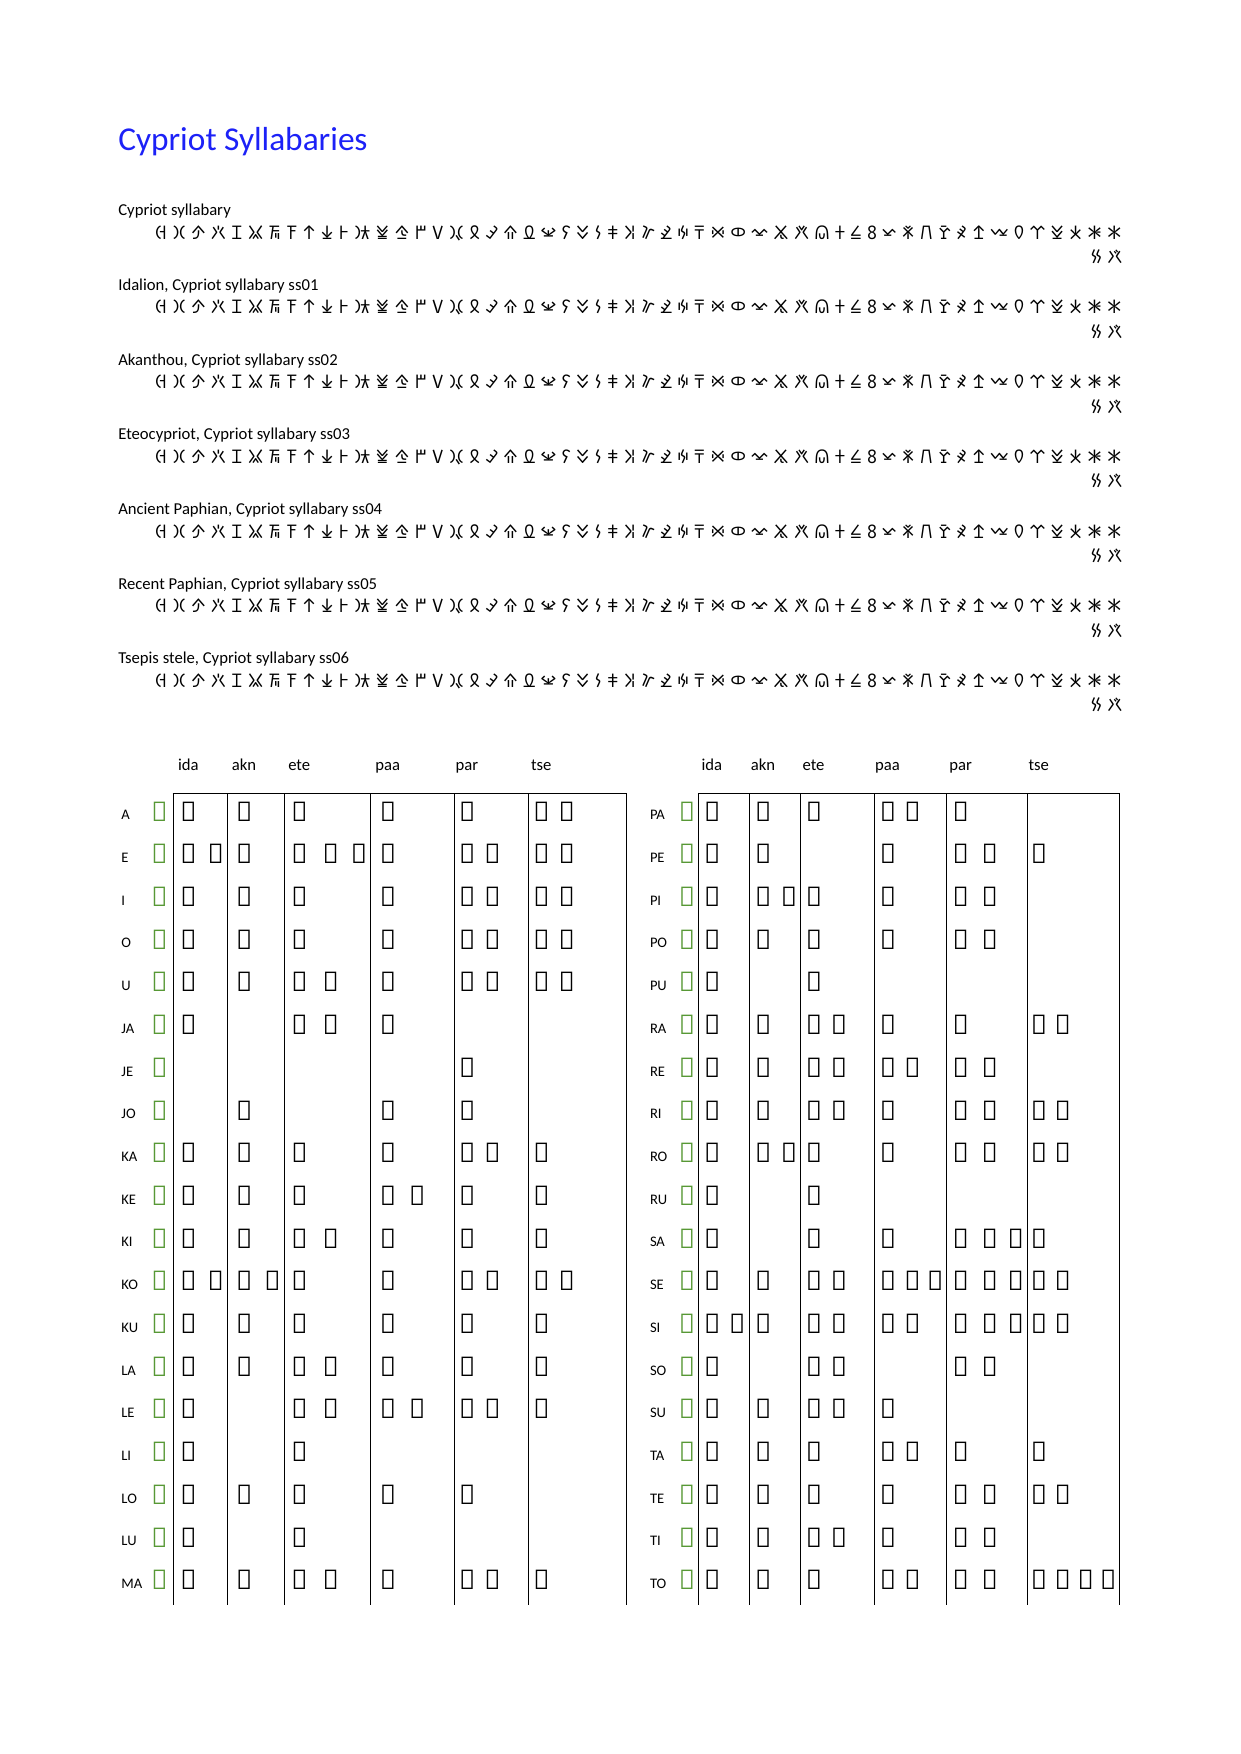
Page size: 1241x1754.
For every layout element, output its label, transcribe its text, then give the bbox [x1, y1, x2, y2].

table_cell 𐠧 [699, 1178, 725, 1220]
table_cell [924, 1391, 946, 1434]
table_cell [850, 777, 874, 793]
table_cell 𐠋 [455, 1178, 479, 1220]
table_cell [121, 777, 145, 793]
table_cell [627, 793, 650, 836]
table_cell 𐠄 [529, 964, 554, 1007]
table_cell [1097, 1519, 1119, 1562]
table_cell [602, 794, 626, 836]
table_cell [901, 1092, 923, 1135]
table_cell [314, 1135, 346, 1177]
table_cell [346, 1135, 370, 1177]
table_header akn [227, 751, 260, 777]
table_cell 𐠡 [947, 921, 975, 964]
table_cell 𐠮 [947, 1476, 975, 1519]
table_cell [145, 777, 173, 793]
table_cell [314, 794, 346, 836]
table_cell [455, 1434, 479, 1476]
table_cell 𐠮 [1050, 1476, 1074, 1519]
table_cell [529, 1007, 554, 1049]
table_cell 𐠦 [1050, 1135, 1074, 1177]
table_cell [405, 1263, 429, 1306]
table_cell [405, 836, 429, 878]
table_cell 𐠟 [699, 836, 725, 878]
table_cell 𐠍 [260, 1263, 284, 1306]
table_cell [1074, 1434, 1097, 1476]
table_cell [204, 1049, 227, 1092]
table_cell 𐠪 [947, 1306, 975, 1348]
table_cell [850, 1306, 874, 1348]
table_cell [627, 1476, 650, 1519]
table_cell 𐠩 [750, 1263, 777, 1306]
table_cell [1004, 1007, 1027, 1049]
table_cell 𐠏 [174, 1348, 203, 1391]
table_header [602, 751, 626, 777]
table_cell 𐠯 [750, 1519, 777, 1562]
table_cell [675, 777, 698, 793]
table_cell [405, 921, 429, 964]
table_cell A [121, 793, 145, 836]
table_cell [405, 1135, 429, 1177]
table_cell [627, 921, 650, 964]
table_cell [777, 836, 800, 878]
table_cell [777, 1306, 800, 1348]
table_cell [924, 794, 946, 836]
table_cell [504, 1476, 528, 1519]
table_cell [260, 1306, 284, 1348]
table_cell [579, 1519, 602, 1562]
table_cell [901, 836, 923, 878]
table_cell [455, 1007, 479, 1049]
table_cell 𐠪 [1028, 1306, 1050, 1348]
table_cell [504, 1135, 528, 1177]
table_cell KU [121, 1306, 145, 1348]
table_cell 𐠎 [174, 1306, 203, 1348]
table_cell 𐠌 [285, 1220, 314, 1263]
table_cell [554, 1049, 578, 1092]
table_cell [554, 1519, 578, 1562]
table_cell 𐠃 [529, 921, 554, 964]
table_cell 𐠠 [750, 879, 777, 921]
table_cell [924, 964, 946, 1007]
table_cell [260, 1220, 284, 1263]
table_cell [946, 777, 975, 793]
table_cell 𐠁 [455, 836, 479, 878]
table_cell [504, 1007, 528, 1049]
table_cell [1074, 1007, 1097, 1049]
table_cell [602, 879, 626, 921]
table_cell [1004, 1391, 1027, 1434]
table_cell [1004, 1434, 1027, 1476]
table_cell 𐠃 [455, 921, 479, 964]
table_cell 𐠏 [228, 1348, 260, 1391]
table_cell [725, 964, 749, 1007]
table_cell [173, 777, 203, 793]
table_cell [777, 1263, 800, 1306]
table_cell [602, 1519, 626, 1562]
table_cell [850, 1007, 874, 1049]
table_cell 𐠯 [827, 1519, 850, 1562]
table_cell 𐠤 [750, 1049, 777, 1092]
table_cell 𐠐 [371, 1391, 404, 1434]
table_cell 𐠡 [699, 921, 725, 964]
table_cell 𐠪 [901, 1306, 923, 1348]
table_header paa [874, 751, 901, 777]
table_cell [627, 1220, 650, 1263]
table_cell [429, 1391, 454, 1434]
table_cell [480, 1220, 504, 1263]
table_cell [579, 1220, 602, 1263]
table_cell [777, 921, 800, 964]
table_cell 𐠞 [875, 794, 901, 836]
table_cell [850, 1519, 874, 1562]
table_cell [924, 836, 946, 878]
table_cell [429, 879, 454, 921]
table_cell [850, 964, 874, 1007]
table_cell [1097, 1092, 1119, 1135]
table_cell [429, 1007, 454, 1049]
table_cell [924, 1476, 946, 1519]
table_cell [1028, 964, 1050, 1007]
table_cell 𐠯 [975, 1519, 1004, 1562]
table_cell 𐠄 [480, 964, 504, 1007]
table_cell 𐠍 [480, 1263, 504, 1306]
table_cell [924, 1519, 946, 1562]
table_cell 𐠏 [145, 1348, 173, 1391]
table_cell [346, 1092, 370, 1135]
table_header [777, 751, 800, 777]
table_cell [1004, 1178, 1027, 1220]
table_cell 𐠁 [346, 836, 370, 878]
table_cell [260, 1092, 284, 1135]
table_cell JO [121, 1092, 145, 1135]
table_cell 𐠟 [947, 836, 975, 878]
table_cell [1074, 1476, 1097, 1519]
table_cell 𐠂 [480, 879, 504, 921]
table_header [650, 751, 674, 777]
table_cell [405, 777, 429, 793]
table_cell 𐠁 [145, 836, 173, 878]
table_cell [1004, 1562, 1027, 1604]
table_cell SA [650, 1220, 674, 1263]
table_cell 𐠰 [901, 1562, 923, 1604]
table_cell [284, 777, 314, 793]
table_cell 𐠔 [480, 1562, 504, 1604]
table_cell LU [121, 1519, 145, 1562]
table_cell 𐠆 [455, 1049, 479, 1092]
table_cell [504, 964, 528, 1007]
table_cell 𐠩 [801, 1263, 827, 1306]
table_cell [579, 794, 602, 836]
table_header tse [1027, 751, 1050, 777]
table_cell 𐠟 [1028, 836, 1050, 878]
table_cell [314, 1476, 346, 1519]
table_cell 𐠀 [554, 794, 578, 836]
table_cell SE [650, 1263, 674, 1306]
table_cell [777, 1178, 800, 1220]
table_cell [455, 1519, 479, 1562]
table_cell 𐠭 [1028, 1434, 1050, 1476]
table_cell [260, 1519, 284, 1562]
table_cell [627, 836, 650, 878]
table_cell [627, 1092, 650, 1135]
table_cell 𐠅 [314, 1007, 346, 1049]
table_cell [346, 1263, 370, 1306]
table_cell [924, 879, 946, 921]
table_cell 𐠩 [1004, 1263, 1027, 1306]
table_cell [975, 794, 1004, 836]
table_cell 𐠀 [145, 793, 173, 836]
table_cell [627, 1562, 650, 1604]
table_cell 𐠥 [801, 1092, 827, 1135]
table_cell [405, 879, 429, 921]
table_cell [1050, 964, 1074, 1007]
table_cell 𐠨 [875, 1220, 901, 1263]
table_cell 𐠠 [975, 879, 1004, 921]
table_header par [454, 751, 479, 777]
table_cell [204, 1007, 227, 1049]
table_cell [1074, 1178, 1097, 1220]
table_cell [1097, 1178, 1119, 1220]
table_cell 𐠌 [455, 1220, 479, 1263]
table_cell [346, 1562, 370, 1604]
table_cell [901, 879, 923, 921]
table_cell [174, 1049, 203, 1092]
table_cell [827, 1476, 850, 1519]
table_cell [504, 1220, 528, 1263]
table_cell 𐠅 [145, 1007, 173, 1049]
table_cell 𐠦 [801, 1135, 827, 1177]
table_cell 𐠔 [455, 1562, 479, 1604]
table_cell [750, 1178, 777, 1220]
table_cell [429, 777, 454, 793]
table_cell [260, 1348, 284, 1391]
table_cell [924, 1220, 946, 1263]
table_cell [901, 1135, 923, 1177]
table_cell [314, 1092, 346, 1135]
table_cell [875, 964, 901, 1007]
table_header [314, 751, 346, 777]
table_cell [901, 1348, 923, 1391]
table_cell 𐠫 [675, 1348, 698, 1391]
table_cell [850, 879, 874, 921]
table_cell [749, 777, 777, 793]
table_cell 𐠩 [1028, 1263, 1050, 1306]
table_cell [750, 964, 777, 1007]
table_cell [1097, 1049, 1119, 1092]
table_header [1004, 751, 1027, 777]
table_cell [602, 1135, 626, 1177]
table_cell [554, 1178, 578, 1220]
table_cell [975, 1007, 1004, 1049]
table_cell [602, 1007, 626, 1049]
table_cell 𐠪 [1050, 1306, 1074, 1348]
table_cell [429, 1348, 454, 1391]
table_cell [346, 1220, 370, 1263]
table_cell [480, 1434, 504, 1476]
table_cell 𐠣 [801, 1007, 827, 1049]
table_cell [174, 1092, 203, 1135]
table_cell 𐠮 [801, 1476, 827, 1519]
table_header [901, 751, 923, 777]
text 𐠀 𐠁 𐠂 𐠃 𐠄 𐠅 𐠈 𐠊 𐠋 𐠌 𐠍 𐠎 𐠏 𐠐 𐠑 𐠒 𐠓 𐠔 𐠕 𐠖 𐠗 𐠘 𐠙 𐠚 𐠛 𐠜 𐠝 𐠞 𐠟 𐠠 𐠡 𐠢 𐠣 𐠤 𐠥 𐠦 𐠧 𐠨 𐠩 𐠪 𐠫 𐠬 𐠭 𐠮 𐠯 𐠰 𐠱 𐠲 𐠳 𐠴 𐠵 𐠷 𐠸 𐠼 𐠿 [118, 521, 1122, 570]
table_cell [627, 879, 650, 921]
table_cell [901, 1519, 923, 1562]
table_cell [204, 1434, 227, 1476]
table_cell [346, 964, 370, 1007]
table_cell [850, 1178, 874, 1220]
table_cell [405, 1519, 429, 1562]
table_cell [924, 1007, 946, 1049]
table_cell [975, 777, 1004, 793]
table_cell [480, 1092, 504, 1135]
table_cell [429, 964, 454, 1007]
table_cell [1097, 777, 1119, 793]
table_cell 𐠐 [145, 1391, 173, 1434]
table_cell 𐠤 [901, 1049, 923, 1092]
table_cell [204, 1092, 227, 1135]
table_cell [228, 1391, 260, 1434]
table_cell 𐠑 [174, 1434, 203, 1476]
table_cell 𐠞 [901, 794, 923, 836]
table_cell 𐠄 [285, 964, 314, 1007]
table_cell [314, 1049, 346, 1092]
table_cell [579, 1178, 602, 1220]
table_cell 𐠡 [975, 921, 1004, 964]
table_cell 𐠅 [174, 1007, 203, 1049]
table_cell TE [650, 1476, 674, 1519]
table_cell 𐠩 [875, 1263, 901, 1306]
table_cell [827, 964, 850, 1007]
table_cell 𐠞 [947, 794, 975, 836]
table_cell [529, 1092, 554, 1135]
table_cell 𐠅 [371, 1007, 404, 1049]
table_cell 𐠍 [371, 1263, 404, 1306]
table_cell 𐠎 [529, 1306, 554, 1348]
table_cell 𐠥 [750, 1092, 777, 1135]
text Eteocypriot, Cypriot syllabary ss03 [118, 423, 1122, 444]
table_cell [405, 1434, 429, 1476]
table_cell [429, 1434, 454, 1476]
table_cell 𐠂 [371, 879, 404, 921]
table_cell [204, 777, 227, 793]
table_cell 𐠃 [285, 921, 314, 964]
table_cell [554, 1135, 578, 1177]
table_cell 𐠣 [699, 1007, 725, 1049]
table_cell [228, 1519, 260, 1562]
table_cell KE [121, 1178, 145, 1220]
table_cell [1074, 879, 1097, 921]
table_cell [725, 1220, 749, 1263]
table_cell [975, 1178, 1004, 1220]
table_cell SU [650, 1391, 674, 1434]
table_cell 𐠰 [947, 1562, 975, 1604]
table_cell [504, 879, 528, 921]
table_cell 𐠯 [699, 1519, 725, 1562]
table_cell [725, 1434, 749, 1476]
table_cell [626, 777, 650, 793]
table_cell [725, 1391, 749, 1434]
table_cell 𐠰 [675, 1562, 698, 1604]
table_cell [602, 921, 626, 964]
table_cell [602, 777, 626, 793]
table_cell [504, 777, 528, 793]
table_cell 𐠢 [699, 964, 725, 1007]
table_cell [1074, 1348, 1097, 1391]
table_cell 𐠂 [455, 879, 479, 921]
table_cell [850, 1263, 874, 1306]
table_cell 𐠬 [875, 1391, 901, 1434]
table_cell 𐠃 [174, 921, 203, 964]
table_cell LE [121, 1391, 145, 1434]
table_cell [260, 1135, 284, 1177]
table_cell 𐠔 [145, 1562, 173, 1604]
table_cell JA [121, 1007, 145, 1049]
table_cell [827, 1434, 850, 1476]
table_cell [504, 836, 528, 878]
table_cell [204, 1391, 227, 1434]
table_header [1097, 751, 1119, 777]
table_cell 𐠡 [801, 921, 827, 964]
table_cell [346, 1306, 370, 1348]
table_cell 𐠑 [285, 1434, 314, 1476]
table_cell 𐠦 [699, 1135, 725, 1177]
table_cell [346, 1519, 370, 1562]
table_cell 𐠭 [750, 1434, 777, 1476]
table_cell [228, 1434, 260, 1476]
table_cell [346, 777, 370, 793]
table_header [504, 751, 528, 777]
table_cell 𐠋 [405, 1178, 429, 1220]
table_cell [1074, 1049, 1097, 1092]
table_cell [1050, 1178, 1074, 1220]
table_cell 𐠫 [947, 1348, 975, 1391]
table_cell [579, 964, 602, 1007]
table_cell 𐠊 [285, 1135, 314, 1177]
table_cell 𐠒 [371, 1476, 404, 1519]
table_cell [901, 921, 923, 964]
table_cell [370, 777, 404, 793]
table_cell 𐠠 [875, 879, 901, 921]
table_cell [827, 921, 850, 964]
table_cell 𐠍 [204, 1263, 227, 1306]
table_cell 𐠮 [699, 1476, 725, 1519]
table_cell [371, 1434, 404, 1476]
table_cell [579, 1306, 602, 1348]
table_cell 𐠈 [145, 1092, 173, 1135]
table_header [725, 751, 749, 777]
table_cell [346, 1348, 370, 1391]
table_cell [1097, 794, 1119, 836]
table_cell 𐠬 [699, 1391, 725, 1434]
table_cell 𐠪 [1004, 1306, 1027, 1348]
table_cell [204, 1476, 227, 1519]
table_cell PO [650, 921, 674, 964]
table_cell 𐠢 [801, 964, 827, 1007]
table_cell 𐠤 [675, 1049, 698, 1092]
table_cell 𐠥 [827, 1092, 850, 1135]
table_cell 𐠂 [529, 879, 554, 921]
table_header [975, 751, 1004, 777]
table_cell 𐠟 [675, 836, 698, 878]
table_cell 𐠁 [228, 836, 260, 878]
table_cell 𐠨 [975, 1220, 1004, 1263]
table_cell [627, 964, 650, 1007]
table_cell 𐠊 [529, 1135, 554, 1177]
table_cell [504, 1049, 528, 1092]
table_cell [875, 1178, 901, 1220]
table_cell [1050, 1348, 1074, 1391]
table_cell [579, 921, 602, 964]
table_cell [725, 836, 749, 878]
table_cell 𐠪 [675, 1306, 698, 1348]
table_cell 𐠄 [455, 964, 479, 1007]
table_cell [602, 836, 626, 878]
table_cell [924, 921, 946, 964]
table_cell 𐠦 [675, 1135, 698, 1177]
table_cell [260, 1049, 284, 1092]
table_cell 𐠎 [455, 1306, 479, 1348]
table_cell 𐠨 [801, 1220, 827, 1263]
table_cell 𐠌 [314, 1220, 346, 1263]
table_cell 𐠤 [827, 1049, 850, 1092]
table_cell [204, 1306, 227, 1348]
table_cell [901, 1391, 923, 1434]
table_cell 𐠩 [947, 1263, 975, 1306]
table_cell 𐠀 [174, 794, 203, 836]
table_cell [1004, 1519, 1027, 1562]
table_cell [480, 1007, 504, 1049]
table_cell RI [650, 1092, 674, 1135]
table_cell 𐠐 [455, 1391, 479, 1434]
table_cell [204, 964, 227, 1007]
table_cell 𐠠 [801, 879, 827, 921]
table_cell 𐠭 [947, 1434, 975, 1476]
table_header [346, 751, 370, 777]
table_cell 𐠤 [875, 1049, 901, 1092]
table_cell [602, 1049, 626, 1092]
table_cell 𐠍 [174, 1263, 203, 1306]
table_cell 𐠣 [827, 1007, 850, 1049]
table_cell 𐠃 [145, 921, 173, 964]
table_cell [454, 777, 479, 793]
table_cell [429, 836, 454, 878]
table_cell [627, 1519, 650, 1562]
table_cell 𐠦 [975, 1135, 1004, 1177]
table_cell [725, 1263, 749, 1306]
table_header [145, 751, 173, 777]
table_cell 𐠞 [675, 793, 698, 836]
table_cell [1004, 1476, 1027, 1519]
table_cell [579, 1049, 602, 1092]
table_cell 𐠫 [975, 1348, 1004, 1391]
table_cell 𐠒 [285, 1476, 314, 1519]
text Cypriot syllabary [118, 199, 1122, 220]
table_cell 𐠂 [285, 879, 314, 921]
table_cell [1004, 879, 1027, 921]
table_cell [725, 1135, 749, 1177]
table_cell [602, 1476, 626, 1519]
table_cell [924, 1049, 946, 1092]
table_header tse [528, 751, 554, 777]
table_cell LA [121, 1348, 145, 1391]
table_cell [1050, 1049, 1074, 1092]
table_cell 𐠩 [1050, 1263, 1074, 1306]
table_cell [429, 1135, 454, 1177]
table_cell 𐠪 [801, 1306, 827, 1348]
table_cell [1050, 879, 1074, 921]
table_cell [204, 1519, 227, 1562]
table_cell [314, 777, 346, 793]
table_cell [204, 1135, 227, 1177]
table_cell [480, 794, 504, 836]
table_cell [405, 1476, 429, 1519]
table_cell 𐠭 [801, 1434, 827, 1476]
table_cell [750, 1220, 777, 1263]
table_cell 𐠈 [455, 1092, 479, 1135]
table_cell 𐠬 [675, 1391, 698, 1434]
table_cell 𐠥 [975, 1092, 1004, 1135]
table_header [675, 751, 698, 777]
table_cell [1074, 794, 1097, 836]
table_cell 𐠬 [750, 1391, 777, 1434]
table_cell 𐠦 [777, 1135, 800, 1177]
table_cell [480, 1049, 504, 1092]
text 𐠀 𐠁 𐠂 𐠃 𐠄 𐠅 𐠈 𐠊 𐠋 𐠌 𐠍 𐠎 𐠏 𐠐 𐠑 𐠒 𐠓 𐠔 𐠕 𐠖 𐠗 𐠘 𐠙 𐠚 𐠛 𐠜 𐠝 𐠞 𐠟 𐠠 𐠡 𐠢 𐠣 𐠤 𐠥 𐠦 𐠧 𐠨 𐠩 𐠪 𐠫 𐠬 𐠭 𐠮 𐠯 𐠰 𐠱 𐠲 𐠳 𐠴 𐠵 𐠷 𐠸 𐠼 𐠿 [118, 222, 1122, 271]
table_cell 𐠓 [145, 1519, 173, 1562]
table_cell 𐠏 [455, 1348, 479, 1391]
table_cell 𐠰 [699, 1562, 725, 1604]
table_cell O [121, 921, 145, 964]
table_cell [529, 1519, 554, 1562]
table_cell [1004, 1049, 1027, 1092]
table_header [827, 751, 850, 777]
table_cell [602, 1562, 626, 1604]
table_cell [975, 1434, 1004, 1476]
table_cell 𐠌 [174, 1220, 203, 1263]
table_cell 𐠯 [875, 1519, 901, 1562]
table_cell 𐠯 [801, 1519, 827, 1562]
table_header [121, 751, 145, 777]
table_cell [554, 1092, 578, 1135]
table_cell [602, 1092, 626, 1135]
table_cell [554, 1220, 578, 1263]
table_cell [1097, 1263, 1119, 1306]
table_cell 𐠒 [228, 1476, 260, 1519]
table_cell SO [650, 1348, 674, 1391]
table_cell 𐠠 [699, 879, 725, 921]
table_cell 𐠔 [314, 1562, 346, 1604]
table_cell [827, 1178, 850, 1220]
table_cell KI [121, 1220, 145, 1263]
table_cell 𐠯 [675, 1519, 698, 1562]
table_cell [405, 1348, 429, 1391]
table_cell KO [121, 1263, 145, 1306]
table_cell 𐠎 [285, 1306, 314, 1348]
table_cell [504, 921, 528, 964]
table_cell [1074, 836, 1097, 878]
table_cell [777, 1220, 800, 1263]
table_cell 𐠄 [228, 964, 260, 1007]
table_cell [1074, 1092, 1097, 1135]
table_cell [875, 1348, 901, 1391]
table_header [429, 751, 454, 777]
table_cell 𐠪 [699, 1306, 725, 1348]
table_cell [1074, 964, 1097, 1007]
table_cell [800, 777, 827, 793]
table_cell [1097, 1306, 1119, 1348]
table_cell 𐠮 [975, 1476, 1004, 1519]
table_cell U [121, 964, 145, 1007]
table_cell [579, 1476, 602, 1519]
table_cell [947, 964, 975, 1007]
table_cell 𐠪 [975, 1306, 1004, 1348]
table_cell [627, 1007, 650, 1049]
table_cell [346, 921, 370, 964]
table_cell 𐠁 [314, 836, 346, 878]
table_cell [850, 921, 874, 964]
table_cell [901, 1178, 923, 1220]
table_cell [1074, 921, 1097, 964]
table_cell [371, 1049, 404, 1092]
table_cell 𐠁 [174, 836, 203, 878]
table_cell [1097, 1135, 1119, 1177]
table_cell 𐠫 [801, 1348, 827, 1391]
table_cell 𐠀 [455, 794, 479, 836]
table_cell [429, 1562, 454, 1604]
table_cell [1074, 1519, 1097, 1562]
table_cell [1004, 1135, 1027, 1177]
table_cell [579, 1348, 602, 1391]
table_cell 𐠂 [174, 879, 203, 921]
table_cell [204, 1562, 227, 1604]
table_cell [801, 836, 827, 878]
table_cell 𐠠 [947, 879, 975, 921]
table_cell [346, 1391, 370, 1434]
table_cell [850, 1348, 874, 1391]
table_cell [627, 1135, 650, 1177]
table_cell [827, 1135, 850, 1177]
table_header [924, 751, 946, 777]
table_cell [1097, 1434, 1119, 1476]
table_cell 𐠊 [455, 1135, 479, 1177]
table_cell 𐠨 [947, 1220, 975, 1263]
table_cell 𐠏 [371, 1348, 404, 1391]
table_cell [480, 1306, 504, 1348]
table_cell 𐠐 [174, 1391, 203, 1434]
table_cell 𐠅 [285, 1007, 314, 1049]
table_cell [777, 794, 800, 836]
table_header [1050, 751, 1074, 777]
table_cell [204, 1348, 227, 1391]
table_cell LO [121, 1476, 145, 1519]
table_cell [554, 1306, 578, 1348]
table_cell [285, 1049, 314, 1092]
table_cell [725, 1348, 749, 1391]
table_cell 𐠦 [750, 1135, 777, 1177]
table_cell [827, 777, 850, 793]
text 𐠀 𐠁 𐠂 𐠃 𐠄 𐠅 𐠈 𐠊 𐠋 𐠌 𐠍 𐠎 𐠏 𐠐 𐠑 𐠒 𐠓 𐠔 𐠕 𐠖 𐠗 𐠘 𐠙 𐠚 𐠛 𐠜 𐠝 𐠞 𐠟 𐠠 𐠡 𐠢 𐠣 𐠤 𐠥 𐠦 𐠧 𐠨 𐠩 𐠪 𐠫 𐠬 𐠭 𐠮 𐠯 𐠰 𐠱 𐠲 𐠳 𐠴 𐠵 𐠷 𐠸 𐠼 𐠿 [118, 297, 1122, 346]
table_cell [204, 879, 227, 921]
table_cell [650, 777, 674, 793]
table_cell [285, 1092, 314, 1135]
table_cell [554, 1434, 578, 1476]
table_cell 𐠀 [371, 794, 404, 836]
table_cell [602, 1178, 626, 1220]
table_cell 𐠐 [405, 1391, 429, 1434]
table_cell I [121, 879, 145, 921]
table_cell [901, 1476, 923, 1519]
table_cell 𐠄 [174, 964, 203, 1007]
table_cell 𐠮 [675, 1476, 698, 1519]
table_cell 𐠰 [801, 1562, 827, 1604]
table_header [579, 751, 602, 777]
table_cell 𐠰 [975, 1562, 1004, 1604]
table_cell [504, 1263, 528, 1306]
table_cell 𐠣 [1050, 1007, 1074, 1049]
table_cell [1004, 794, 1027, 836]
table_cell TO [650, 1562, 674, 1604]
table_cell [314, 1178, 346, 1220]
table_cell 𐠂 [145, 879, 173, 921]
table_cell 𐠍 [285, 1263, 314, 1306]
table_cell 𐠤 [699, 1049, 725, 1092]
table_cell 𐠎 [371, 1306, 404, 1348]
table_cell [924, 1092, 946, 1135]
table_cell 𐠈 [371, 1092, 404, 1135]
table_cell 𐠪 [875, 1306, 901, 1348]
table_cell [429, 794, 454, 836]
table_cell 𐠃 [371, 921, 404, 964]
table_cell 𐠩 [901, 1263, 923, 1306]
table_cell 𐠌 [529, 1220, 554, 1263]
table_cell RE [650, 1049, 674, 1092]
table_cell 𐠋 [145, 1178, 173, 1220]
table_cell 𐠨 [675, 1220, 698, 1263]
table_cell 𐠀 [228, 794, 260, 836]
table_cell 𐠋 [371, 1178, 404, 1220]
table_cell 𐠁 [285, 836, 314, 878]
table_cell [371, 1519, 404, 1562]
table_cell [1028, 1519, 1050, 1562]
text 𐠀 𐠁 𐠂 𐠃 𐠄 𐠅 𐠈 𐠊 𐠋 𐠌 𐠍 𐠎 𐠏 𐠐 𐠑 𐠒 𐠓 𐠔 𐠕 𐠖 𐠗 𐠘 𐠙 𐠚 𐠛 𐠜 𐠝 𐠞 𐠟 𐠠 𐠡 𐠢 𐠣 𐠤 𐠥 𐠦 𐠧 𐠨 𐠩 𐠪 𐠫 𐠬 𐠭 𐠮 𐠯 𐠰 𐠱 𐠲 𐠳 𐠴 𐠵 𐠷 𐠸 𐠼 𐠿 [118, 671, 1122, 719]
table_cell [602, 1391, 626, 1434]
table_cell 𐠭 [699, 1434, 725, 1476]
table_cell 𐠊 [480, 1135, 504, 1177]
table_cell [1050, 1391, 1074, 1434]
table_cell [260, 1434, 284, 1476]
table_cell [924, 1348, 946, 1391]
table_cell [429, 1519, 454, 1562]
table_cell [1050, 1220, 1074, 1263]
table_cell [725, 1049, 749, 1092]
table_cell [405, 1092, 429, 1135]
table_cell [429, 1049, 454, 1092]
table_cell [975, 1391, 1004, 1434]
table_header ete [800, 751, 827, 777]
table_cell [579, 1135, 602, 1177]
table_cell PI [650, 879, 674, 921]
table_cell 𐠟 [875, 836, 901, 878]
table_cell [1074, 1135, 1097, 1177]
table_cell [204, 921, 227, 964]
table_header ida [173, 751, 203, 777]
table_cell 𐠢 [675, 964, 698, 1007]
table_cell 𐠊 [145, 1135, 173, 1177]
table_cell [579, 1263, 602, 1306]
table_cell [1050, 921, 1074, 964]
table_header paa [370, 751, 404, 777]
table_cell [901, 1220, 923, 1263]
table_header akn [749, 751, 777, 777]
table_cell 𐠂 [554, 879, 578, 921]
text Akanthou, Cypriot syllabary ss02 [118, 349, 1122, 369]
table_cell 𐠃 [480, 921, 504, 964]
table_cell 𐠓 [174, 1519, 203, 1562]
table_cell [260, 879, 284, 921]
table_cell 𐠥 [675, 1092, 698, 1135]
table_cell 𐠮 [875, 1476, 901, 1519]
table_cell [777, 1007, 800, 1049]
table_header [1074, 751, 1097, 777]
table_cell 𐠤 [975, 1049, 1004, 1092]
table_cell [228, 1007, 260, 1049]
table_cell 𐠰 [875, 1562, 901, 1604]
table_cell [405, 794, 429, 836]
table_cell [1050, 777, 1074, 793]
table_cell [346, 879, 370, 921]
table_cell 𐠌 [145, 1220, 173, 1263]
table_cell 𐠔 [285, 1562, 314, 1604]
table_cell [260, 1007, 284, 1049]
table_cell [850, 794, 874, 836]
table_cell 𐠰 [1074, 1562, 1097, 1604]
table_cell [850, 1391, 874, 1434]
table_cell [528, 777, 554, 793]
table_cell [975, 964, 1004, 1007]
table_cell 𐠣 [875, 1007, 901, 1049]
table_cell [602, 1220, 626, 1263]
table_cell [850, 1049, 874, 1092]
table_cell [314, 1306, 346, 1348]
table_cell [924, 1306, 946, 1348]
table_cell [947, 1178, 975, 1220]
table_cell [260, 1391, 284, 1434]
table_cell [228, 1049, 260, 1092]
table_cell [850, 1135, 874, 1177]
table_cell [777, 1476, 800, 1519]
table_cell [1028, 794, 1050, 836]
table_cell RU [650, 1178, 674, 1220]
table_cell [529, 1049, 554, 1092]
table_cell [554, 1476, 578, 1519]
table_cell [1028, 921, 1050, 964]
table_cell TI [650, 1519, 674, 1562]
table_cell [1097, 921, 1119, 964]
table_cell 𐠒 [174, 1476, 203, 1519]
table_cell [579, 1391, 602, 1434]
table_cell 𐠐 [314, 1391, 346, 1434]
table_cell [529, 1476, 554, 1519]
table_cell [725, 794, 749, 836]
table_cell [1097, 1220, 1119, 1263]
table_header [405, 751, 429, 777]
table_cell [850, 1434, 874, 1476]
table_cell [429, 1476, 454, 1519]
table_cell 𐠄 [145, 964, 173, 1007]
table_cell [346, 1476, 370, 1519]
table_cell 𐠄 [554, 964, 578, 1007]
table_cell PA [650, 793, 674, 836]
table_cell [1097, 964, 1119, 1007]
table_cell [924, 1135, 946, 1177]
table_cell [1050, 794, 1074, 836]
text 𐠀 𐠁 𐠂 𐠃 𐠄 𐠅 𐠈 𐠊 𐠋 𐠌 𐠍 𐠎 𐠏 𐠐 𐠑 𐠒 𐠓 𐠔 𐠕 𐠖 𐠗 𐠘 𐠙 𐠚 𐠛 𐠜 𐠝 𐠞 𐠟 𐠠 𐠡 𐠢 𐠣 𐠤 𐠥 𐠦 𐠧 𐠨 𐠩 𐠪 𐠫 𐠬 𐠭 𐠮 𐠯 𐠰 𐠱 𐠲 𐠳 𐠴 𐠵 𐠷 𐠸 𐠼 𐠿 [118, 596, 1122, 645]
table_cell [627, 1306, 650, 1348]
table_cell [504, 1391, 528, 1434]
table_cell [777, 1519, 800, 1562]
table_cell [480, 1519, 504, 1562]
table_cell 𐠂 [228, 879, 260, 921]
table_cell 𐠃 [554, 921, 578, 964]
table_cell 𐠤 [801, 1049, 827, 1092]
table_cell 𐠟 [975, 836, 1004, 878]
table_cell 𐠣 [750, 1007, 777, 1049]
table_cell 𐠓 [285, 1519, 314, 1562]
table_cell 𐠎 [145, 1306, 173, 1348]
table_cell [777, 1348, 800, 1391]
table_cell 𐠞 [801, 794, 827, 836]
table_cell [1097, 1348, 1119, 1391]
table_cell 𐠀 [285, 794, 314, 836]
table_cell [602, 964, 626, 1007]
table_cell 𐠩 [924, 1263, 946, 1306]
table_cell 𐠩 [699, 1263, 725, 1306]
table_cell RA [650, 1007, 674, 1049]
text 𐠀 𐠁 𐠂 𐠃 𐠄 𐠅 𐠈 𐠊 𐠋 𐠌 𐠍 𐠎 𐠏 𐠐 𐠑 𐠒 𐠓 𐠔 𐠕 𐠖 𐠗 𐠘 𐠙 𐠚 𐠛 𐠜 𐠝 𐠞 𐠟 𐠠 𐠡 𐠢 𐠣 𐠤 𐠥 𐠦 𐠧 𐠨 𐠩 𐠪 𐠫 𐠬 𐠭 𐠮 𐠯 𐠰 𐠱 𐠲 𐠳 𐠴 𐠵 𐠷 𐠸 𐠼 𐠿 [118, 447, 1122, 496]
table_cell [260, 836, 284, 878]
table_cell 𐠭 [675, 1434, 698, 1476]
table_cell [579, 1007, 602, 1049]
table_cell [924, 1562, 946, 1604]
table_cell [1027, 777, 1050, 793]
table_cell 𐠋 [228, 1178, 260, 1220]
table_cell [204, 1220, 227, 1263]
table_cell [827, 1220, 850, 1263]
table_cell [260, 794, 284, 836]
table_cell [346, 1007, 370, 1049]
table_cell 𐠞 [750, 794, 777, 836]
table_cell [1097, 1007, 1119, 1049]
table_cell [827, 794, 850, 836]
table_cell [1074, 1220, 1097, 1263]
table_cell 𐠰 [1097, 1562, 1119, 1604]
table_cell [504, 1562, 528, 1604]
table_cell [777, 1092, 800, 1135]
table_header [850, 751, 874, 777]
table_cell PU [650, 964, 674, 1007]
table_cell [1004, 777, 1027, 793]
table_cell [260, 1562, 284, 1604]
table_cell [627, 1178, 650, 1220]
table_cell 𐠧 [675, 1178, 698, 1220]
table_cell [1004, 836, 1027, 878]
table_cell 𐠣 [1028, 1007, 1050, 1049]
table_cell [627, 1391, 650, 1434]
table_cell [750, 1348, 777, 1391]
table_cell [850, 1562, 874, 1604]
table_cell 𐠊 [174, 1135, 203, 1177]
table_cell 𐠬 [801, 1391, 827, 1434]
table_cell 𐠋 [529, 1178, 554, 1220]
table_cell 𐠔 [174, 1562, 203, 1604]
table_cell [579, 1562, 602, 1604]
table_cell KA [121, 1135, 145, 1177]
table_cell 𐠒 [455, 1476, 479, 1519]
table_cell 𐠩 [827, 1263, 850, 1306]
table_cell MA [121, 1562, 145, 1604]
table_cell [725, 1476, 749, 1519]
table_cell 𐠟 [750, 836, 777, 878]
table_cell 𐠒 [145, 1476, 173, 1519]
table_cell 𐠐 [480, 1391, 504, 1434]
table_cell 𐠍 [529, 1263, 554, 1306]
table_cell [1074, 1263, 1097, 1306]
table_cell [1097, 879, 1119, 921]
table_cell [554, 1391, 578, 1434]
table_cell 𐠐 [529, 1391, 554, 1434]
table_cell 𐠤 [947, 1049, 975, 1092]
table_header [554, 751, 578, 777]
table_cell [429, 1306, 454, 1348]
table_cell [725, 1007, 749, 1049]
table_cell 𐠍 [228, 1263, 260, 1306]
table_cell [504, 1519, 528, 1562]
table_cell 𐠥 [1028, 1092, 1050, 1135]
table_cell 𐠡 [875, 921, 901, 964]
table_cell [314, 1519, 346, 1562]
table_cell [850, 836, 874, 878]
table_cell [1050, 836, 1074, 878]
table_cell 𐠀 [529, 794, 554, 836]
table_cell [777, 1434, 800, 1476]
table_cell [204, 794, 227, 836]
table_cell [429, 1092, 454, 1135]
table_cell 𐠥 [875, 1092, 901, 1135]
table_cell [405, 964, 429, 1007]
table_cell 𐠐 [285, 1391, 314, 1434]
table_cell 𐠥 [947, 1092, 975, 1135]
table_cell 𐠮 [750, 1476, 777, 1519]
table_cell [260, 1178, 284, 1220]
table_cell 𐠩 [975, 1263, 1004, 1306]
table_cell [346, 1434, 370, 1476]
table_cell [924, 777, 946, 793]
table_cell 𐠍 [145, 1263, 173, 1306]
table_cell [1097, 836, 1119, 878]
table_cell [346, 1049, 370, 1092]
table_cell 𐠭 [901, 1434, 923, 1476]
table_cell [725, 1178, 749, 1220]
table_cell [1028, 879, 1050, 921]
table_cell [850, 1476, 874, 1519]
table_cell [554, 1007, 578, 1049]
table_cell 𐠄 [314, 964, 346, 1007]
table_cell 𐠊 [228, 1135, 260, 1177]
table_cell [602, 1263, 626, 1306]
table_cell JE [121, 1049, 145, 1092]
table_cell [504, 1178, 528, 1220]
table_cell 𐠪 [750, 1306, 777, 1348]
table_cell [346, 794, 370, 836]
table_cell [947, 1391, 975, 1434]
table_cell [725, 1562, 749, 1604]
table_cell 𐠭 [875, 1434, 901, 1476]
table_cell [579, 879, 602, 921]
table_cell [554, 777, 578, 793]
table_cell [429, 1178, 454, 1220]
table_cell [1050, 1519, 1074, 1562]
table_cell 𐠆 [145, 1049, 173, 1092]
table_cell 𐠫 [699, 1348, 725, 1391]
table_cell [1050, 1434, 1074, 1476]
table_cell [1074, 1306, 1097, 1348]
table_cell [901, 777, 923, 793]
text Cypriot Syllabaries [118, 118, 1122, 159]
table_cell [777, 1562, 800, 1604]
table_header ida [699, 751, 725, 777]
table_cell [314, 1434, 346, 1476]
table_cell [901, 1007, 923, 1049]
table_cell [346, 1178, 370, 1220]
table_cell [504, 794, 528, 836]
table_cell [777, 1049, 800, 1092]
table_cell 𐠁 [554, 836, 578, 878]
table_cell 𐠑 [145, 1434, 173, 1476]
table_cell [405, 1007, 429, 1049]
table_cell [725, 1519, 749, 1562]
table_cell [777, 1391, 800, 1434]
table_cell [725, 1092, 749, 1135]
table_cell [777, 777, 800, 793]
table_cell [924, 1178, 946, 1220]
table_cell [725, 879, 749, 921]
table_cell 𐠏 [314, 1348, 346, 1391]
table_cell 𐠰 [750, 1562, 777, 1604]
table_cell RO [650, 1135, 674, 1177]
table_cell [504, 1092, 528, 1135]
table_cell [260, 921, 284, 964]
table_cell [429, 1220, 454, 1263]
table_cell 𐠣 [947, 1007, 975, 1049]
table_header ete [284, 751, 314, 777]
table_header [204, 751, 227, 777]
table_cell 𐠮 [1028, 1476, 1050, 1519]
table_cell [1004, 1348, 1027, 1391]
table_cell 𐠩 [675, 1263, 698, 1306]
table_cell SI [650, 1306, 674, 1348]
table_cell [1028, 1049, 1050, 1092]
table_cell [579, 1092, 602, 1135]
table_cell [480, 1476, 504, 1519]
table_cell [901, 964, 923, 1007]
table_cell [827, 879, 850, 921]
table_cell [314, 1263, 346, 1306]
table_cell 𐠁 [529, 836, 554, 878]
table_cell 𐠧 [801, 1178, 827, 1220]
table_cell 𐠋 [285, 1178, 314, 1220]
table_cell 𐠰 [1028, 1562, 1050, 1604]
table_cell LI [121, 1434, 145, 1476]
table_cell [529, 1434, 554, 1476]
table_cell [627, 1434, 650, 1476]
table_cell [1004, 1092, 1027, 1135]
table_cell 𐠥 [1050, 1092, 1074, 1135]
table_cell [480, 1178, 504, 1220]
table_cell 𐠔 [228, 1562, 260, 1604]
table_cell [260, 777, 284, 793]
table_header par [946, 751, 975, 777]
table_cell 𐠌 [371, 1220, 404, 1263]
table_cell [480, 777, 504, 793]
table_cell 𐠔 [529, 1562, 554, 1604]
text Recent Paphian, Cypriot syllabary ss05 [118, 573, 1122, 593]
table_cell [627, 1348, 650, 1391]
table_cell 𐠍 [554, 1263, 578, 1306]
table_cell [602, 1434, 626, 1476]
table_cell [627, 1263, 650, 1306]
table_cell [924, 1434, 946, 1476]
table_cell [579, 836, 602, 878]
table_cell [602, 1306, 626, 1348]
table_cell [405, 1562, 429, 1604]
table_cell 𐠔 [371, 1562, 404, 1604]
table_cell PE [650, 836, 674, 878]
table_cell 𐠡 [675, 921, 698, 964]
table_cell E [121, 836, 145, 878]
table_cell [429, 921, 454, 964]
table_cell 𐠌 [228, 1220, 260, 1263]
table_cell 𐠁 [204, 836, 227, 878]
table_cell 𐠪 [827, 1306, 850, 1348]
table_cell [1028, 1178, 1050, 1220]
table_cell [827, 1562, 850, 1604]
table_cell [874, 777, 901, 793]
text Idalion, Cypriot syllabary ss01 [118, 274, 1122, 294]
table_cell [480, 1348, 504, 1391]
table_cell 𐠨 [699, 1220, 725, 1263]
table_cell 𐠰 [1050, 1562, 1074, 1604]
table_cell 𐠁 [480, 836, 504, 878]
table_cell [554, 1348, 578, 1391]
table_cell 𐠊 [371, 1135, 404, 1177]
table_cell [1028, 1391, 1050, 1434]
table_cell 𐠞 [699, 794, 725, 836]
table_cell 𐠏 [529, 1348, 554, 1391]
table_cell 𐠦 [947, 1135, 975, 1177]
table_cell 𐠨 [1028, 1220, 1050, 1263]
table_cell [1074, 777, 1097, 793]
table_cell [314, 921, 346, 964]
table_cell 𐠍 [455, 1263, 479, 1306]
table_cell [579, 777, 602, 793]
table_cell 𐠯 [947, 1519, 975, 1562]
table_cell 𐠃 [228, 921, 260, 964]
table_cell [850, 1220, 874, 1263]
table_cell [405, 1306, 429, 1348]
table_cell [429, 1263, 454, 1306]
table_cell [405, 1220, 429, 1263]
table_cell [1004, 921, 1027, 964]
table_cell 𐠎 [228, 1306, 260, 1348]
table_cell [1097, 1476, 1119, 1519]
table_cell [850, 1092, 874, 1135]
table_cell [554, 1562, 578, 1604]
text 𐠀 𐠁 𐠂 𐠃 𐠄 𐠅 𐠈 𐠊 𐠋 𐠌 𐠍 𐠎 𐠏 𐠐 𐠑 𐠒 𐠓 𐠔 𐠕 𐠖 𐠗 𐠘 𐠙 𐠚 𐠛 𐠜 𐠝 𐠞 𐠟 𐠠 𐠡 𐠢 𐠣 𐠤 𐠥 𐠦 𐠧 𐠨 𐠩 𐠪 𐠫 𐠬 𐠭 𐠮 𐠯 𐠰 𐠱 𐠲 𐠳 𐠴 𐠵 𐠷 𐠸 𐠼 𐠿 [118, 372, 1122, 421]
table_cell [260, 1476, 284, 1519]
table_cell 𐠁 [371, 836, 404, 878]
table_cell 𐠥 [699, 1092, 725, 1135]
table_header [626, 751, 650, 777]
table_cell [699, 777, 725, 793]
table_cell 𐠬 [827, 1391, 850, 1434]
table_cell 𐠈 [228, 1092, 260, 1135]
table_cell [204, 1178, 227, 1220]
table_cell [504, 1348, 528, 1391]
table_cell [260, 964, 284, 1007]
table_cell [725, 921, 749, 964]
text Tsepis stele, Cypriot syllabary ss06 [118, 648, 1122, 668]
table_cell [504, 1306, 528, 1348]
table_cell [405, 1049, 429, 1092]
table_cell 𐠦 [875, 1135, 901, 1177]
table_cell 𐠣 [675, 1007, 698, 1049]
table_cell [227, 777, 260, 793]
table_cell 𐠫 [827, 1348, 850, 1391]
table_cell [579, 1434, 602, 1476]
table_cell [1004, 964, 1027, 1007]
table_cell [725, 777, 749, 793]
table_cell [777, 964, 800, 1007]
table_cell 𐠠 [675, 879, 698, 921]
table_cell 𐠡 [750, 921, 777, 964]
table_cell [627, 1049, 650, 1092]
table_cell 𐠨 [1004, 1220, 1027, 1263]
table_header [260, 751, 284, 777]
table_cell 𐠏 [285, 1348, 314, 1391]
table_cell 𐠄 [371, 964, 404, 1007]
table_cell [602, 1348, 626, 1391]
table_cell 𐠋 [174, 1178, 203, 1220]
table_cell 𐠪 [725, 1306, 749, 1348]
text Ancient Paphian, Cypriot syllabary ss04 [118, 498, 1122, 518]
table_cell TA [650, 1434, 674, 1476]
table_cell 𐠦 [1028, 1135, 1050, 1177]
table_cell [827, 836, 850, 878]
table_cell 𐠠 [777, 879, 800, 921]
table_cell [504, 1434, 528, 1476]
table_cell [1074, 1391, 1097, 1434]
table_cell [1028, 1348, 1050, 1391]
table_cell [1097, 1391, 1119, 1434]
table_cell [314, 879, 346, 921]
table_header [480, 751, 504, 777]
